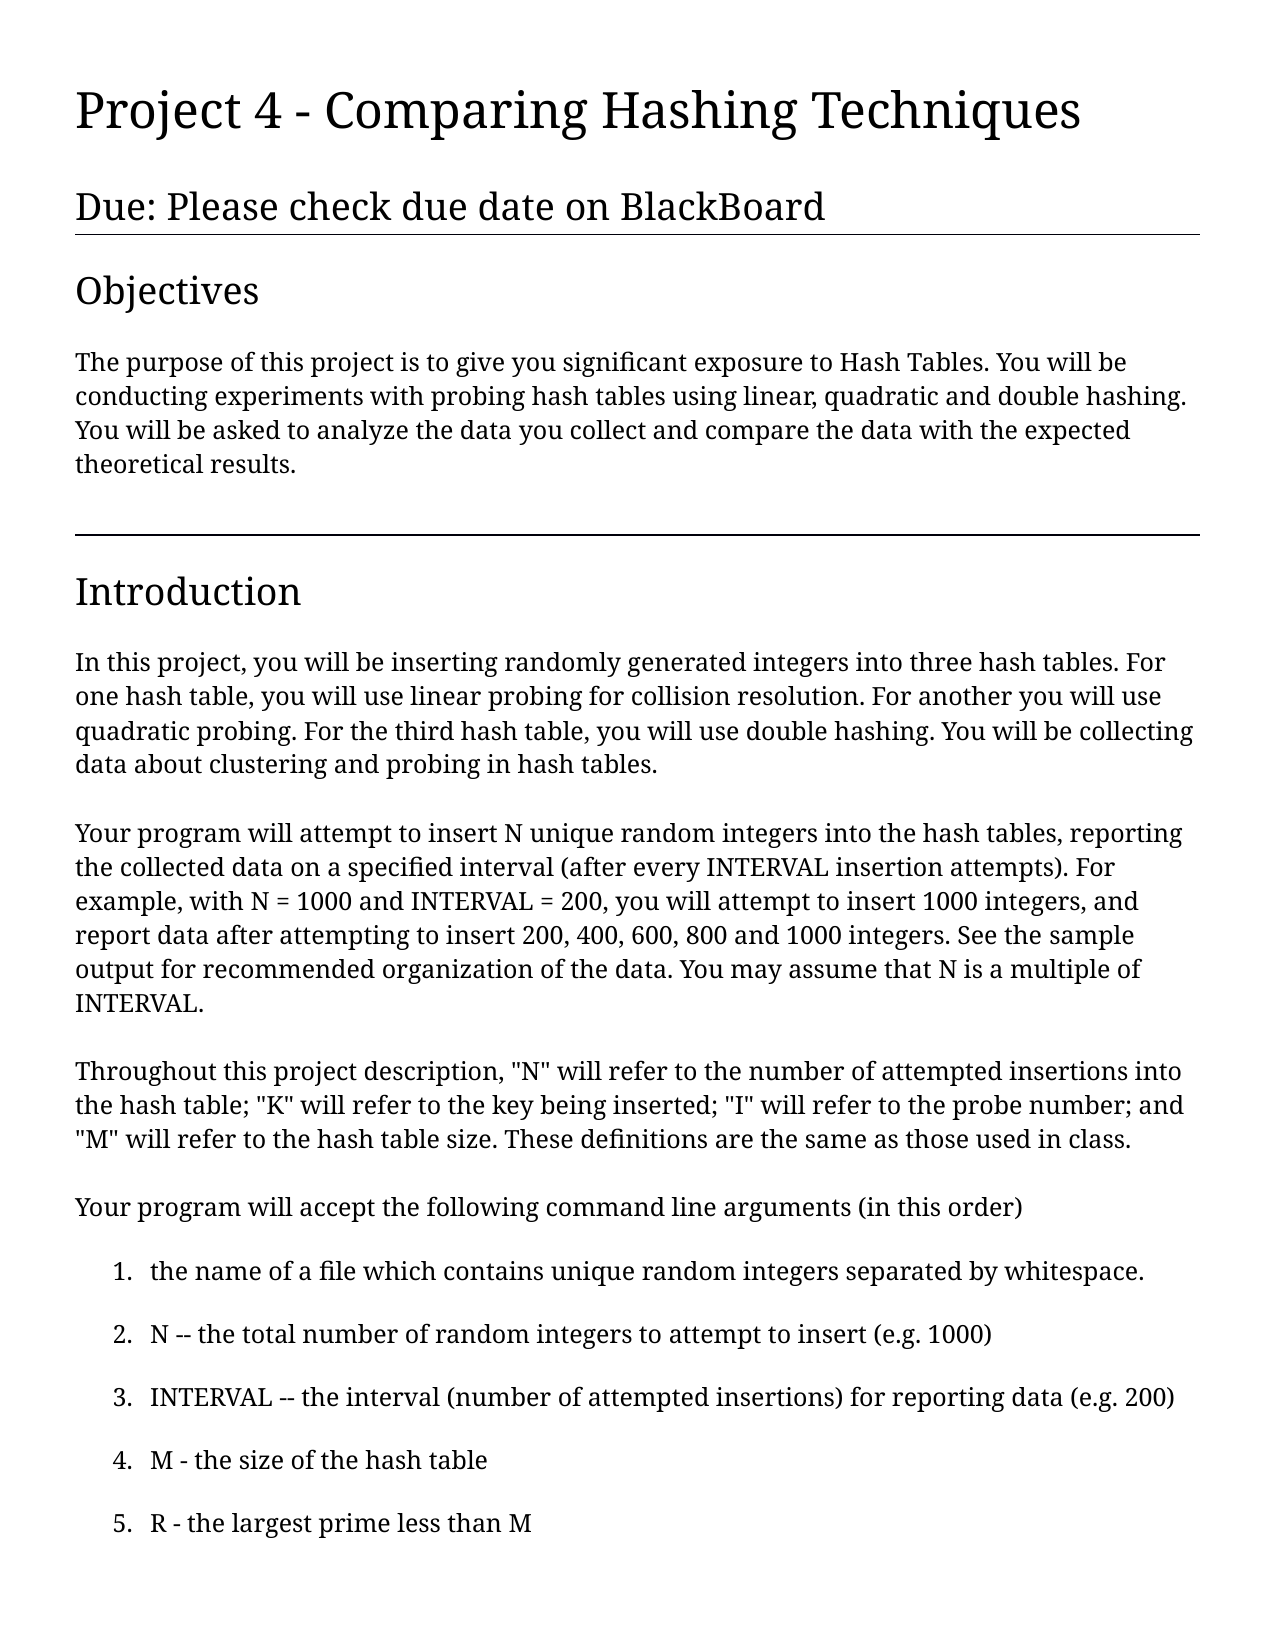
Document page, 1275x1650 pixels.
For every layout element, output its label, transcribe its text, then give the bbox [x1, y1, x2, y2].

text Project 4 - Comparing Hashing Techniques [75, 75, 1200, 143]
list M - the size of the hash table [112, 1443, 1200, 1477]
text The purpose of this project is to give you significant exposure to Hash Tables. You will be conducting experiments with probing hash tables using linear, quadratic and double hashing. You will be asked to analyze the data you collect and compare the data with the expected theoretical results. [75, 345, 1200, 481]
subtitle Objectives [75, 264, 1200, 316]
subtitle Introduction [75, 565, 1200, 616]
list INTERVAL -- the interval (number of attempted insertions) for reporting data (e.g. 200) [112, 1380, 1200, 1414]
list the name of a file which contains unique random integers separated by whitespace. [112, 1253, 1200, 1287]
list N -- the total number of random integers to attempt to insert (e.g. 1000) [112, 1316, 1200, 1351]
list R - the largest prime less than M [112, 1506, 1200, 1540]
subtitle Due: Please check due date on BlackBoard [75, 181, 1200, 234]
text In this project, you will be inserting randomly generated integers into three hash tables. For one hash table, you will use linear probing for collision resolution. For another you will use quadratic probing. For the third hash table, you will use double hashing. You will be collecting data about clustering and probing in hash tables. Your program will attempt to insert N unique random integers into the hash tables, reporting the collected data on a specified interval (after every INTERVAL insertion attempts). For example, with N = 1000 and INTERVAL = 200, you will attempt to insert 1000 integers, and report data after attempting to insert 200, 400, 600, 800 and 1000 integers. See the sample output for recommended organization of the data. You may assume that N is a multiple of INTERVAL. Throughout this project description, "N" will refer to the number of attempted insertions into the hash table; "K" will refer to the key being inserted; "I" will refer to the probe number; and "M" will refer to the hash table size. These definitions are the same as those used in class. Your program will accept the following command line arguments (in this order) [75, 645, 1200, 1224]
